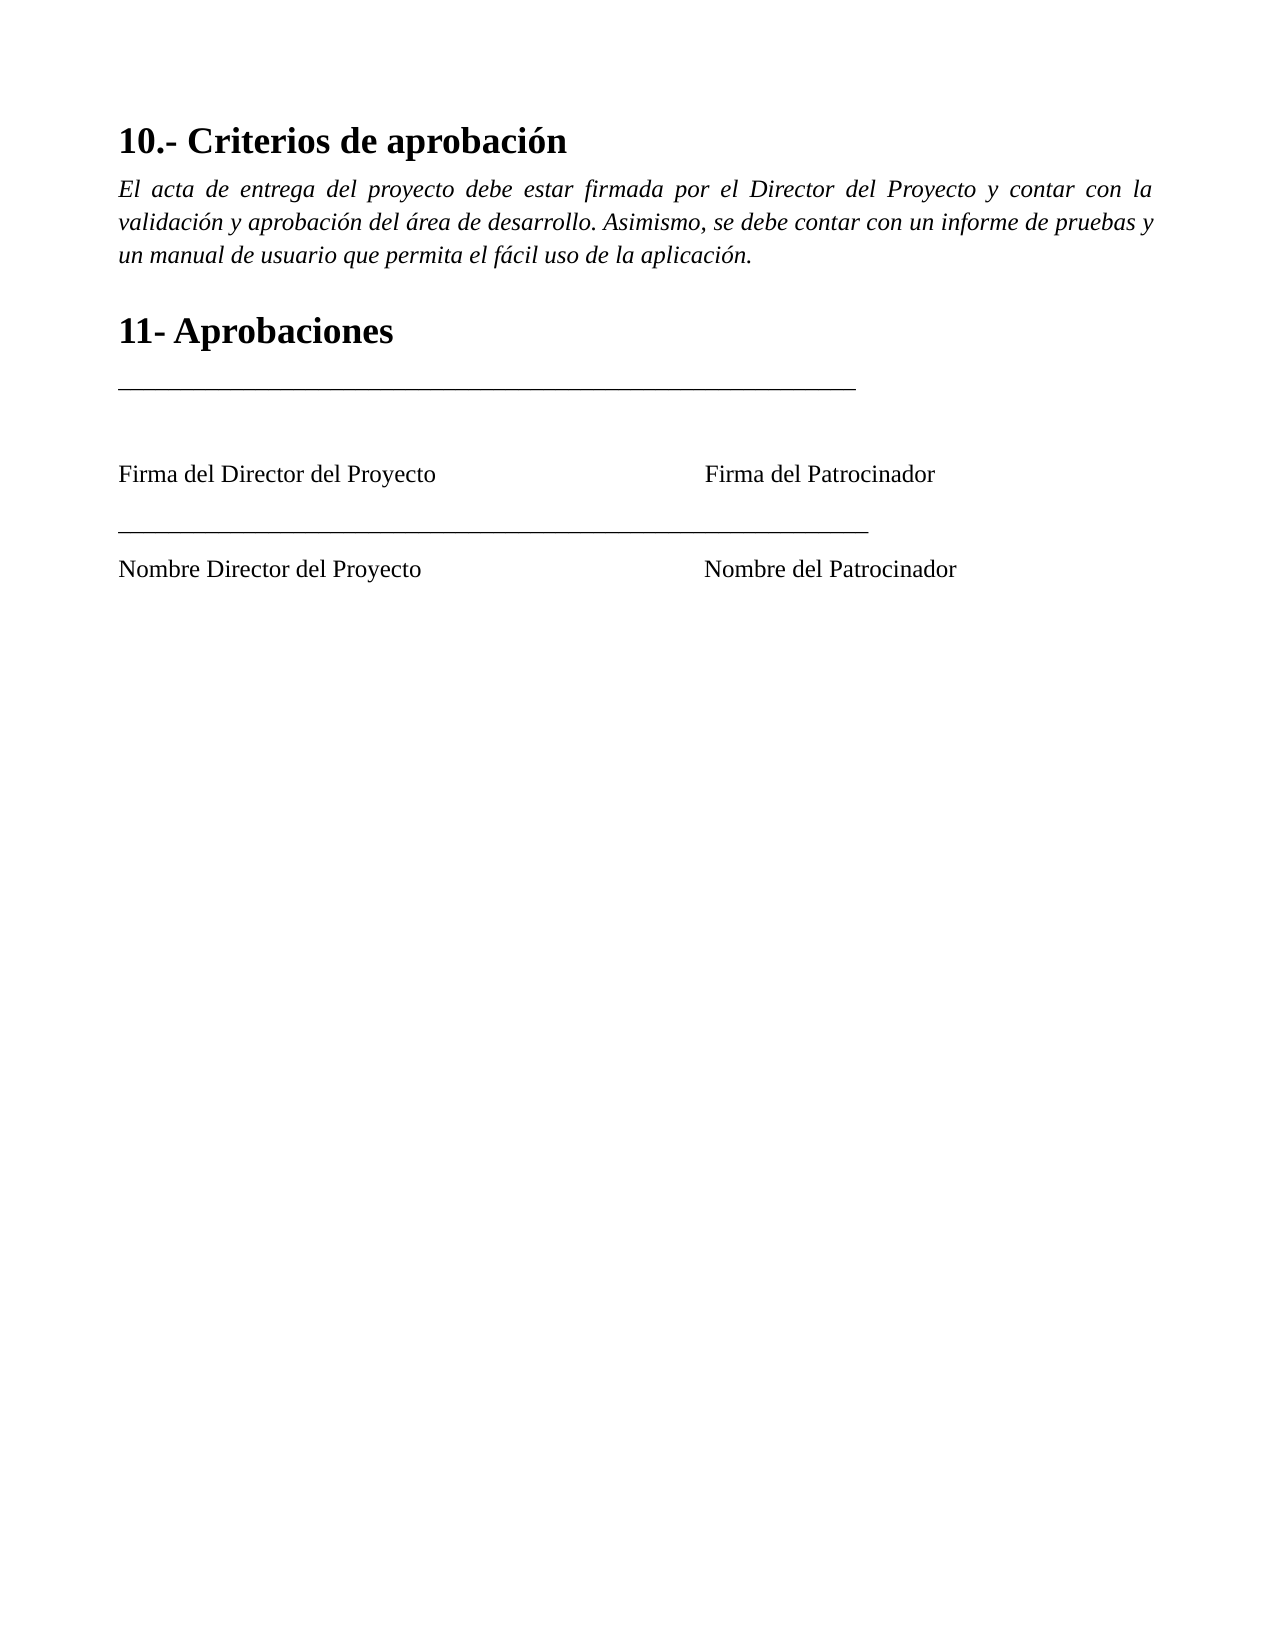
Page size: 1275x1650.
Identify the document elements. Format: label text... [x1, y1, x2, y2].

text Nombre Director del Proyecto Nombre del Patrocinador [118, 554, 1157, 583]
subtitle 10.- Criterios de aprobación [118, 118, 1157, 161]
text ___________________________________________________________ [118, 364, 1157, 393]
text ____________________________________________________________ [118, 507, 1157, 535]
subtitle 11- Aprobaciones [118, 308, 1157, 351]
text El acta de entrega del proyecto debe estar firmada por el Director del Proyecto y contar con la validación y aprobación del área de desarrollo. Asimismo, se debe contar con un informe de pruebas y un manual de usuario que permita el fácil uso de la aplicación. [118, 174, 1157, 268]
text Firma del Director del Proyecto Firma del Patrocinador [118, 459, 1157, 488]
